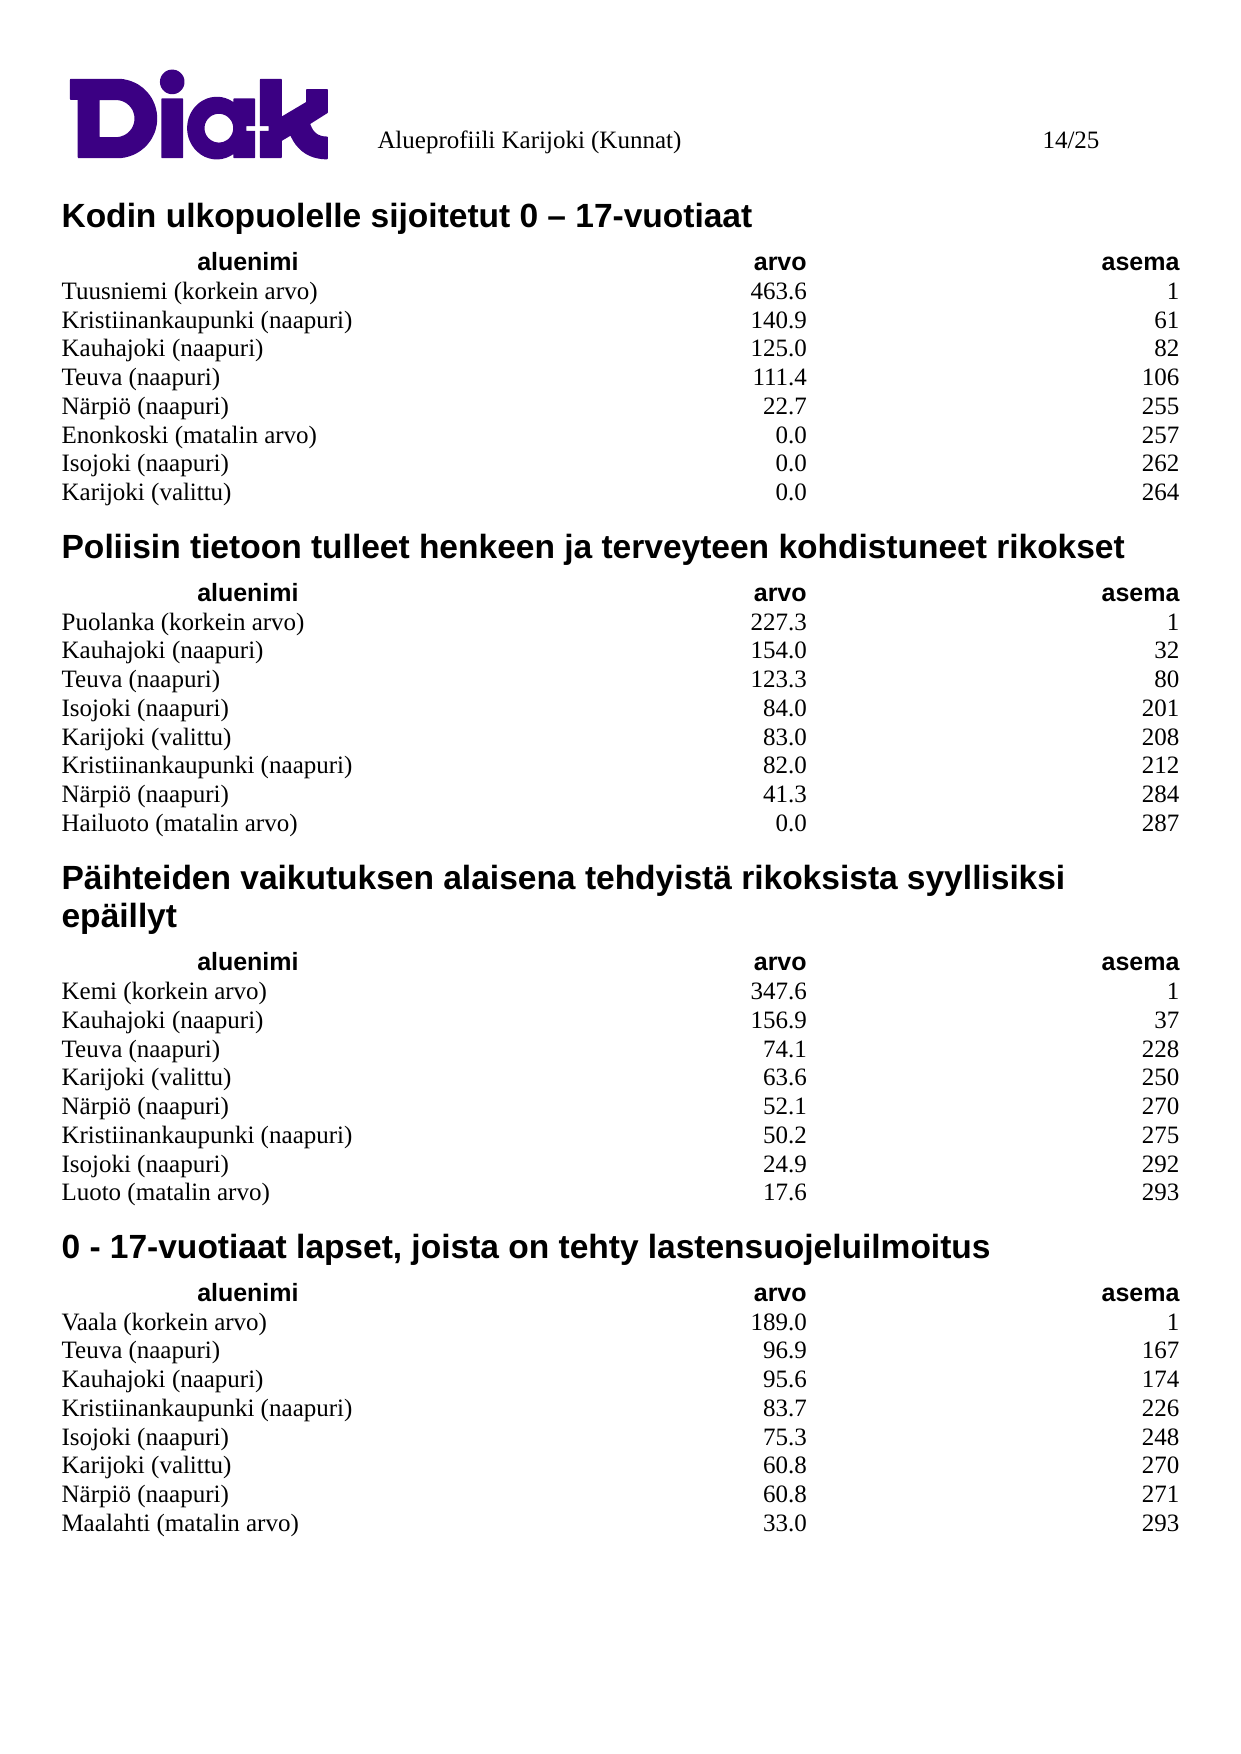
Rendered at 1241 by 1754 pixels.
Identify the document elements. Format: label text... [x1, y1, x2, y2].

table_cell 228 [806, 1034, 1179, 1062]
table_cell 96.9 [434, 1336, 806, 1364]
table_cell 212 [806, 751, 1179, 779]
table_cell 0.0 [434, 477, 806, 506]
table_header asema [806, 247, 1179, 276]
table_header arvo [434, 948, 806, 976]
table_cell 257 [806, 420, 1179, 448]
table_cell 37 [806, 1005, 1179, 1034]
table_cell Luoto (matalin arvo) [61, 1178, 434, 1206]
table_header aluenimi [61, 247, 434, 276]
table_cell 60.8 [434, 1479, 806, 1508]
table_cell 250 [806, 1063, 1179, 1091]
table_cell Kristiinankaupunki (naapuri) [61, 305, 434, 333]
table_cell 463.6 [434, 276, 806, 305]
table_cell 82 [806, 334, 1179, 362]
table_cell Hailuoto (matalin arvo) [61, 808, 434, 837]
table_cell Närpiö (naapuri) [61, 1479, 434, 1508]
table_header aluenimi [61, 1278, 434, 1307]
table_cell Teuva (naapuri) [61, 362, 434, 391]
table_cell 84.0 [434, 693, 806, 722]
table_cell 271 [806, 1479, 1179, 1508]
table_cell Vaala (korkein arvo) [61, 1307, 434, 1336]
table_cell 63.6 [434, 1063, 806, 1091]
table_cell 262 [806, 449, 1179, 477]
table_cell Närpiö (naapuri) [61, 1091, 434, 1120]
table_header asema [806, 1278, 1179, 1307]
table_cell 123.3 [434, 664, 806, 693]
table_cell 0.0 [434, 449, 806, 477]
table_cell Kauhajoki (naapuri) [61, 334, 434, 362]
table_cell 60.8 [434, 1451, 806, 1479]
table_cell Isojoki (naapuri) [61, 693, 434, 722]
table_cell Tuusniemi (korkein arvo) [61, 276, 434, 305]
subtitle Poliisin tietoon tulleet henkeen ja terveyteen kohdistuneet rikokset [61, 527, 1179, 566]
table_cell 226 [806, 1393, 1179, 1422]
table_cell Teuva (naapuri) [61, 1034, 434, 1062]
table_cell Kristiinankaupunki (naapuri) [61, 751, 434, 779]
table_cell 347.6 [434, 976, 806, 1005]
table_cell Karijoki (valittu) [61, 1063, 434, 1091]
table_cell Isojoki (naapuri) [61, 1149, 434, 1177]
table_cell 61 [806, 305, 1179, 333]
table_cell Kauhajoki (naapuri) [61, 1005, 434, 1034]
table_cell Isojoki (naapuri) [61, 1422, 434, 1451]
table_cell 156.9 [434, 1005, 806, 1034]
table_cell 75.3 [434, 1422, 806, 1451]
table_cell 111.4 [434, 362, 806, 391]
table_cell 32 [806, 636, 1179, 664]
table_cell Karijoki (valittu) [61, 1451, 434, 1479]
table_cell 0.0 [434, 808, 806, 837]
table_cell 248 [806, 1422, 1179, 1451]
table_cell Puolanka (korkein arvo) [61, 607, 434, 636]
table_cell 264 [806, 477, 1179, 506]
table_cell Kauhajoki (naapuri) [61, 1364, 434, 1393]
table_header aluenimi [61, 948, 434, 976]
table_cell 83.0 [434, 722, 806, 751]
table_cell 140.9 [434, 305, 806, 333]
table_cell 83.7 [434, 1393, 806, 1422]
table_cell 293 [806, 1508, 1179, 1537]
table_cell 125.0 [434, 334, 806, 362]
table_cell Karijoki (valittu) [61, 477, 434, 506]
subtitle Kodin ulkopuolelle sijoitetut 0 – 17-vuotiaat [61, 196, 1179, 235]
table_cell 287 [806, 808, 1179, 837]
table_header arvo [434, 247, 806, 276]
table_cell 292 [806, 1149, 1179, 1177]
table_cell 201 [806, 693, 1179, 722]
subtitle Päihteiden vaikutuksen alaisena tehdyistä rikoksista syyllisiksi epäillyt [61, 858, 1179, 935]
table_cell 167 [806, 1336, 1179, 1364]
table_cell Karijoki (valittu) [61, 722, 434, 751]
table_cell 1 [806, 976, 1179, 1005]
table_header aluenimi [61, 578, 434, 607]
table_cell 293 [806, 1178, 1179, 1206]
table_cell 80 [806, 664, 1179, 693]
table_cell 174 [806, 1364, 1179, 1393]
table_cell 284 [806, 779, 1179, 808]
table_header arvo [434, 1278, 806, 1307]
table_cell 227.3 [434, 607, 806, 636]
table_header arvo [434, 578, 806, 607]
table_cell 82.0 [434, 751, 806, 779]
table_cell 106 [806, 362, 1179, 391]
table_cell 275 [806, 1120, 1179, 1149]
table_cell 1 [806, 1307, 1179, 1336]
table_cell 52.1 [434, 1091, 806, 1120]
subtitle 0 - 17-vuotiaat lapset, joista on tehty lastensuojeluilmoitus [61, 1227, 1179, 1266]
table_cell 24.9 [434, 1149, 806, 1177]
table_cell 95.6 [434, 1364, 806, 1393]
table_cell Teuva (naapuri) [61, 1336, 434, 1364]
table_cell 270 [806, 1091, 1179, 1120]
table_cell Närpiö (naapuri) [61, 391, 434, 420]
table_cell 270 [806, 1451, 1179, 1479]
table_cell 33.0 [434, 1508, 806, 1537]
table_cell 0.0 [434, 420, 806, 448]
table_cell 1 [806, 276, 1179, 305]
table_cell Teuva (naapuri) [61, 664, 434, 693]
table_cell 41.3 [434, 779, 806, 808]
table_cell 74.1 [434, 1034, 806, 1062]
table_cell 17.6 [434, 1178, 806, 1206]
table_header asema [806, 948, 1179, 976]
table_cell 154.0 [434, 636, 806, 664]
table_cell 22.7 [434, 391, 806, 420]
table_cell 50.2 [434, 1120, 806, 1149]
table_cell Kemi (korkein arvo) [61, 976, 434, 1005]
table_cell Maalahti (matalin arvo) [61, 1508, 434, 1537]
table_cell Isojoki (naapuri) [61, 449, 434, 477]
table_cell Kristiinankaupunki (naapuri) [61, 1393, 434, 1422]
table_cell 1 [806, 607, 1179, 636]
table_cell 255 [806, 391, 1179, 420]
table_cell 189.0 [434, 1307, 806, 1336]
table_header asema [806, 578, 1179, 607]
table_cell Kristiinankaupunki (naapuri) [61, 1120, 434, 1149]
table_cell Kauhajoki (naapuri) [61, 636, 434, 664]
table_cell Enonkoski (matalin arvo) [61, 420, 434, 448]
table_cell Närpiö (naapuri) [61, 779, 434, 808]
table_cell 208 [806, 722, 1179, 751]
